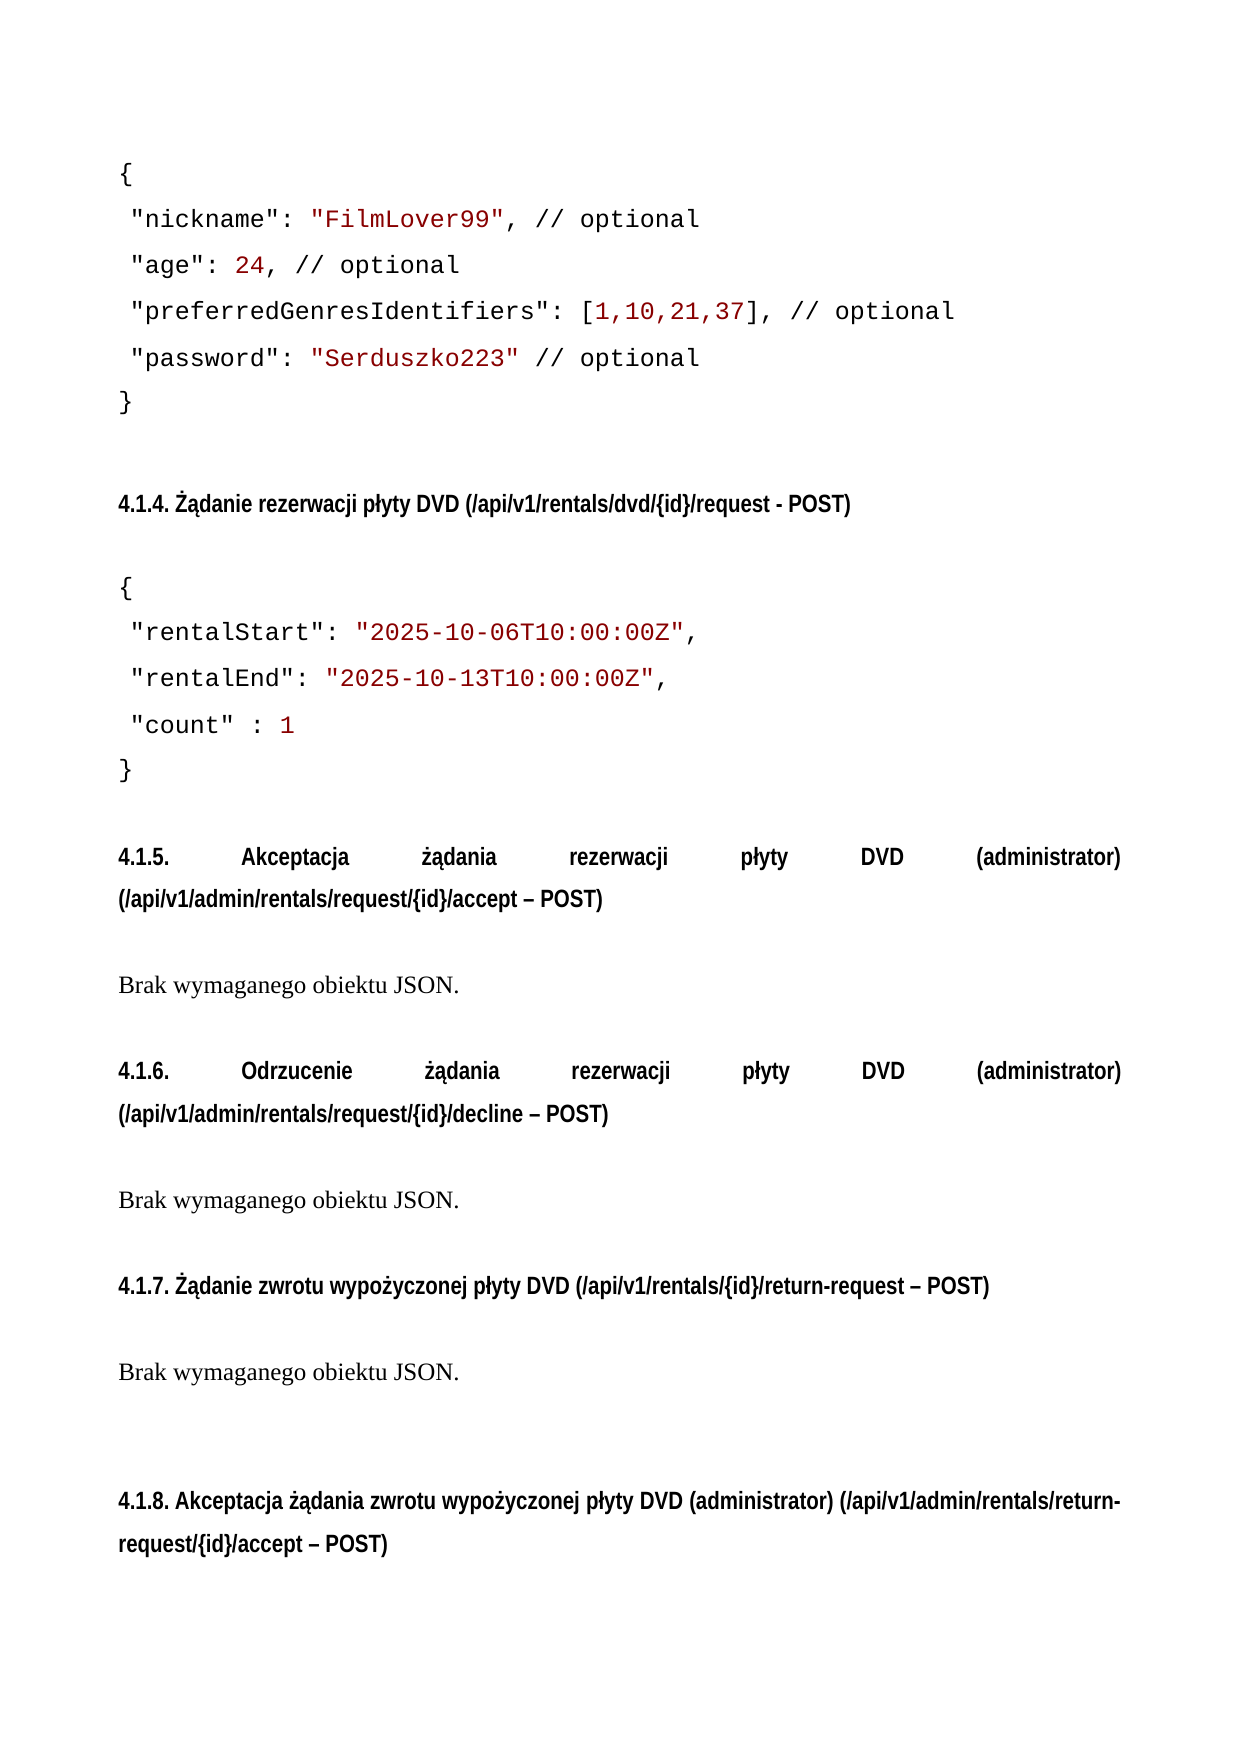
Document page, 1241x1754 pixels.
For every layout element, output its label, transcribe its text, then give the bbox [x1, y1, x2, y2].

text { [118, 161, 1122, 189]
text 4.1.5. Akceptacja żądania rezerwacji płyty DVD (administrator) (/api/v1/admin/rentals/request/{id}/accept – POST) [118, 842, 1122, 913]
text 4.1.4. Żądanie rezerwacji płyty DVD (/api/v1/rentals/dvd/{id}/request - POST) [118, 489, 1122, 517]
text Brak wymaganego obiektu JSON. [118, 1185, 1122, 1214]
text "nickname": "FilmLover99", // optional [118, 203, 1122, 234]
text 4.1.8. Akceptacja żądania zwrotu wypożyczonej płyty DVD (administrator) (/api/v1/admin/rentals/return-request/{id}/accept – POST) [118, 1486, 1122, 1557]
text "preferredGenresIdentifiers": [1,10,21,37], // optional [118, 296, 1122, 327]
text { [118, 574, 1122, 603]
text "rentalStart": "2025-10-06T10:00:00Z", [118, 617, 1122, 648]
text } [118, 756, 1122, 784]
text 4.1.6. Odrzucenie żądania rezerwacji płyty DVD (administrator) (/api/v1/admin/rentals/request/{id}/decline – POST) [118, 1056, 1122, 1128]
text "password": "Serduszko223" // optional [118, 343, 1122, 373]
text Brak wymaganego obiektu JSON. [118, 970, 1122, 999]
text } [118, 389, 1122, 417]
text Brak wymaganego obiektu JSON. [118, 1357, 1122, 1386]
text "age": 24, // optional [118, 250, 1122, 281]
text "count" : 1 [118, 710, 1122, 741]
text 4.1.7. Żądanie zwrotu wypożyczonej płyty DVD (/api/v1/rentals/{id}/return-request – POST) [118, 1271, 1122, 1300]
text "rentalEnd": "2025-10-13T10:00:00Z", [118, 663, 1122, 694]
